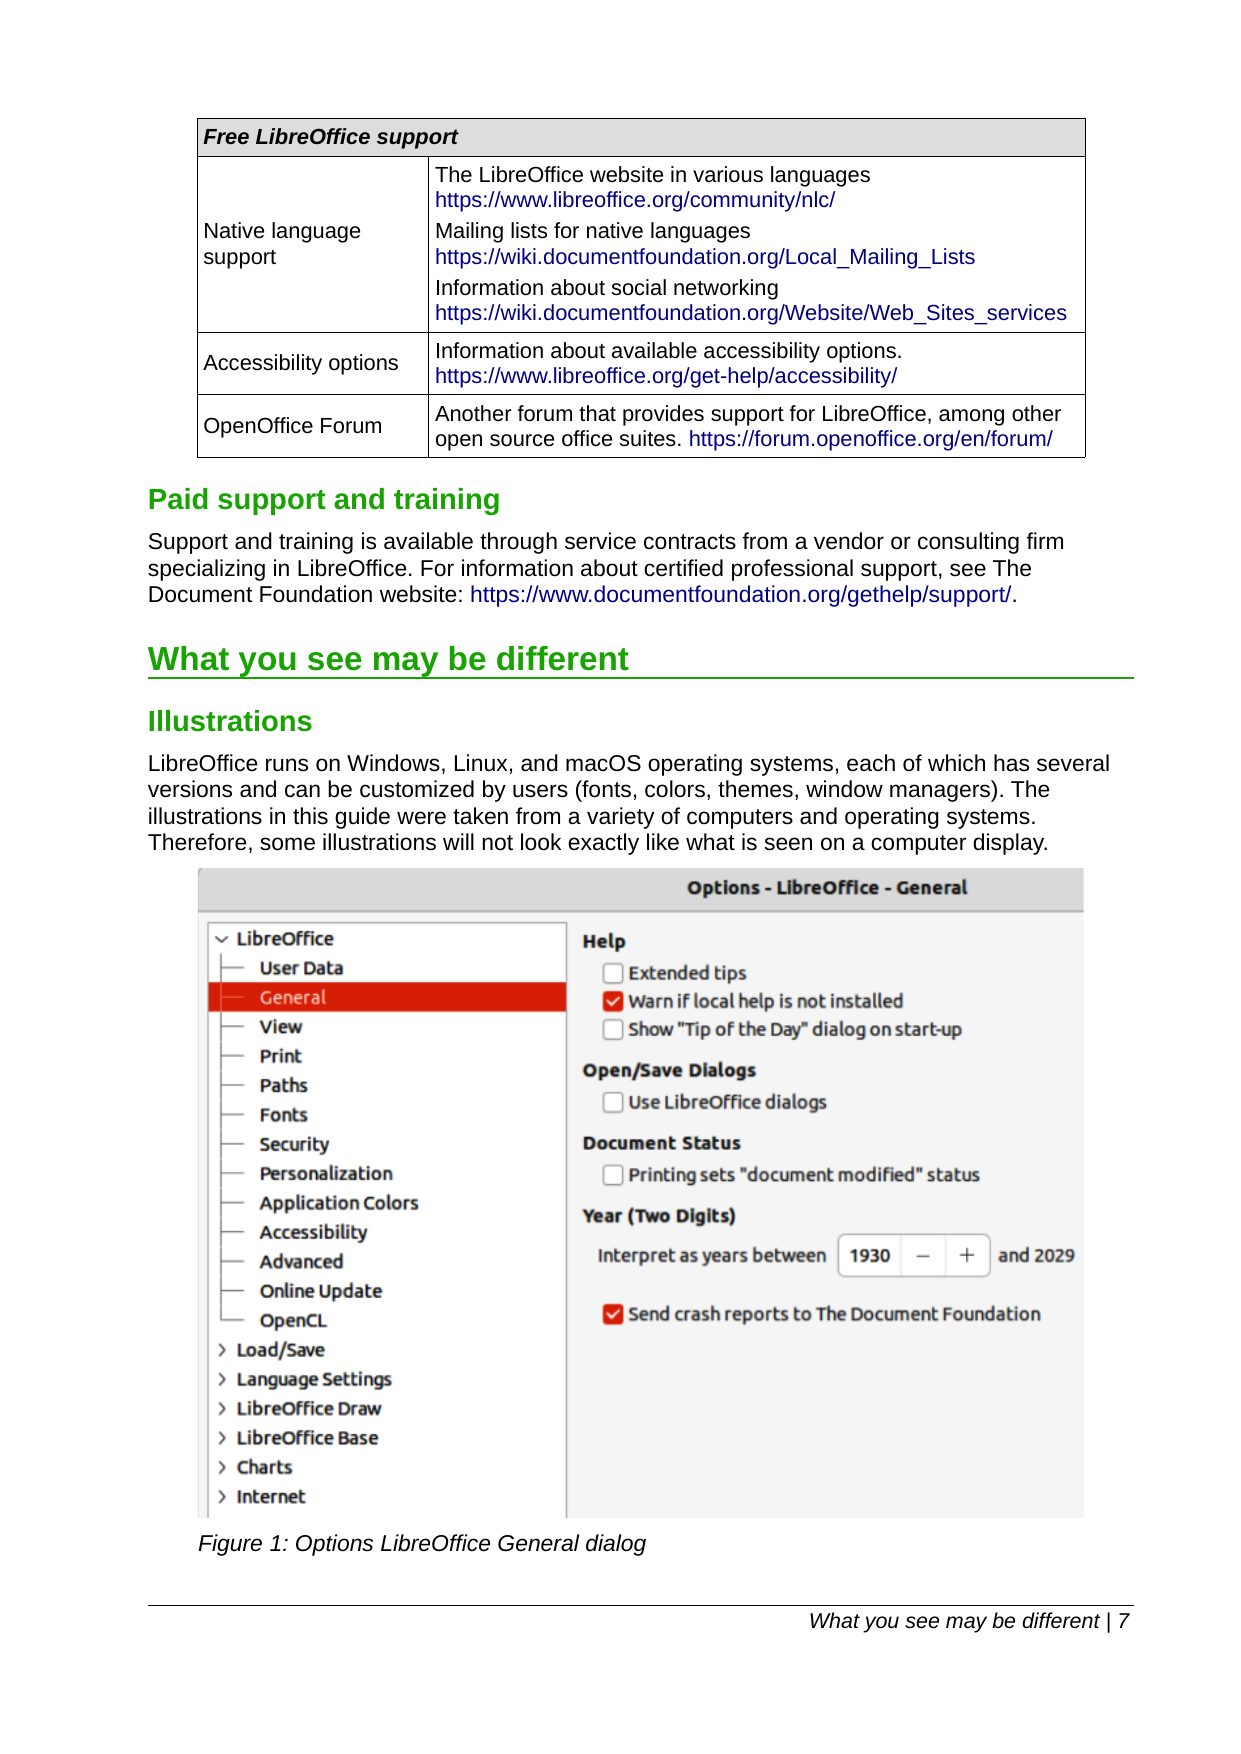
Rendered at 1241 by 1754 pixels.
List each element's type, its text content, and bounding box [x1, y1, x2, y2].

table_header Free LibreOffice support [198, 119, 1085, 156]
text Support and training is available through service contracts from a vendor or consulting firm specializing in LibreOffice. For information about certified professional support, see The Document Foundation website: https://www.documentfoundation.org/gethelp/support/. [148, 528, 1134, 607]
table_cell Accessibility options [198, 333, 428, 394]
table_cell Native language support [198, 157, 428, 332]
table_cell The LibreOffice website in various languages https://www.libreoffice.org/community/nlc/ Mailing lists for native languages https://wiki.documentfoundation.org/Local_Mailing_Lists Information about social networking https://wiki.documentfoundation.org/Website/Web_Sites_services [429, 157, 1085, 332]
table_cell OpenOffice Forum [198, 395, 428, 457]
text Figure 1: Options LibreOffice General dialog [198, 1530, 1084, 1556]
subtitle Illustrations [148, 704, 1134, 738]
table_cell Another forum that provides support for LibreOffice, among other open source office suites. https://forum.openoffice.org/en/forum/ [429, 395, 1085, 457]
table_cell Information about available accessibility options. https://www.libreoffice.org/get-help/accessibility/ [429, 333, 1085, 394]
subtitle What you see may be different [148, 638, 1134, 677]
subtitle Paid support and training [148, 482, 1134, 516]
text LibreOffice runs on Windows, Linux, and macOS operating systems, each of which has several versions and can be customized by users (fonts, colors, themes, window managers). The illustrations in this guide were taken from a variety of computers and operating systems. Therefore, some illustrations will not look exactly like what is seen on a computer display. [148, 750, 1134, 856]
picture [197, 868, 1084, 1518]
